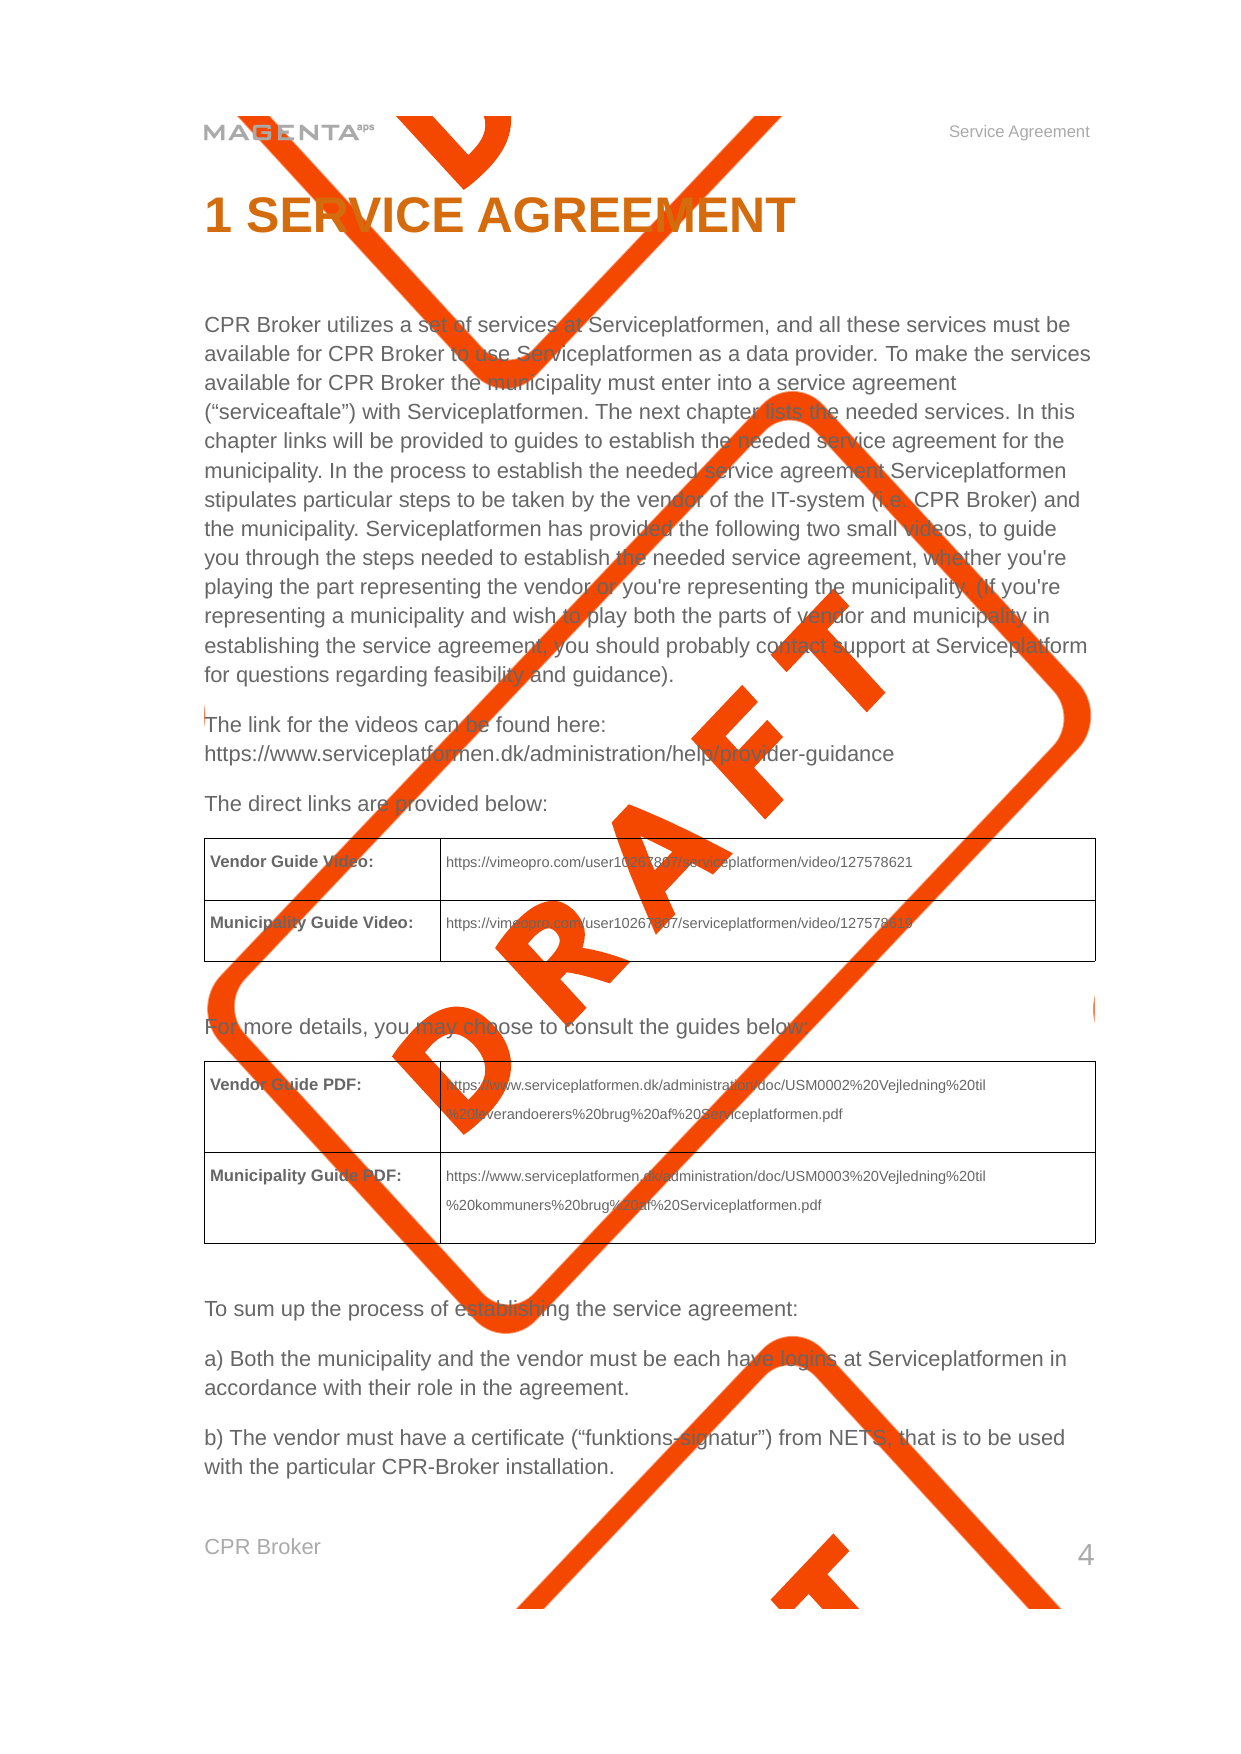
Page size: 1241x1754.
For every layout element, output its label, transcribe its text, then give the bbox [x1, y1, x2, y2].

table_cell https://www.serviceplatformen.dk/administration/doc/USM0003%20Vejledning%20til%20kommuners%20brug%20af%20Serviceplatformen.pdf [441, 1153, 1095, 1243]
text To sum up the process of establishing the service agreement: [204, 1293, 1094, 1322]
table_header Vendor Guide Video: [205, 839, 440, 899]
table_cell Municipality Guide PDF: [205, 1153, 440, 1243]
text b) The vendor must have a certificate (“funktions-signatur”) from NETS, that is to be used with the particular CPR-Broker installation. [204, 1422, 1094, 1480]
table_header https://www.serviceplatformen.dk/administration/doc/USM0002%20Vejledning%20til%20leverandoerers%20brug%20af%20Serviceplatformen.pdf [441, 1062, 1095, 1152]
table_cell Municipality Guide Video: [205, 901, 440, 961]
text CPR Broker utilizes a set of services at Serviceplatformen, and all these services must be available for CPR Broker to use Serviceplatformen as a data provider. To make the services available for CPR Broker the municipality must enter into a service agreement (“serviceaftale”) with Serviceplatformen. The next chapter lists the needed services. In this chapter links will be provided to guides to establish the needed service agreement for the municipality. In the process to establish the needed service agreement Serviceplatformen stipulates particular steps to be taken by the vendor of the IT-system (i.e. CPR Broker) and the municipality. Serviceplatformen has provided the following two small videos, to guide you through the steps needed to establish the needed service agreement, whether you're playing the part representing the vendor or you're representing the municipality. (If you're representing a municipality and wish to play both the parts of vendor and municipality in establishing the service agreement, you should probably contact support at Serviceplatform for questions regarding feasibility and guidance). [204, 309, 1094, 688]
text The link for the videos can be found here: https://www.serviceplatformen.dk/administration/help/provider-guidance [204, 709, 1094, 767]
table_cell https://vimeopro.com/user10267807/serviceplatformen/video/127578619 [441, 901, 1095, 961]
subtitle Service Agreement [204, 186, 1094, 244]
text The direct links are provided below: [204, 788, 1094, 817]
table_header https://vimeopro.com/user10267807/serviceplatformen/video/127578621 [441, 839, 1095, 899]
table_header Vendor Guide PDF: [205, 1062, 440, 1152]
text a) Both the municipality and the vendor must be each have logins at Serviceplatformen in accordance with their role in the agreement. [204, 1343, 1094, 1401]
text For more details, you may choose to consult the guides below: [204, 1011, 1094, 1040]
